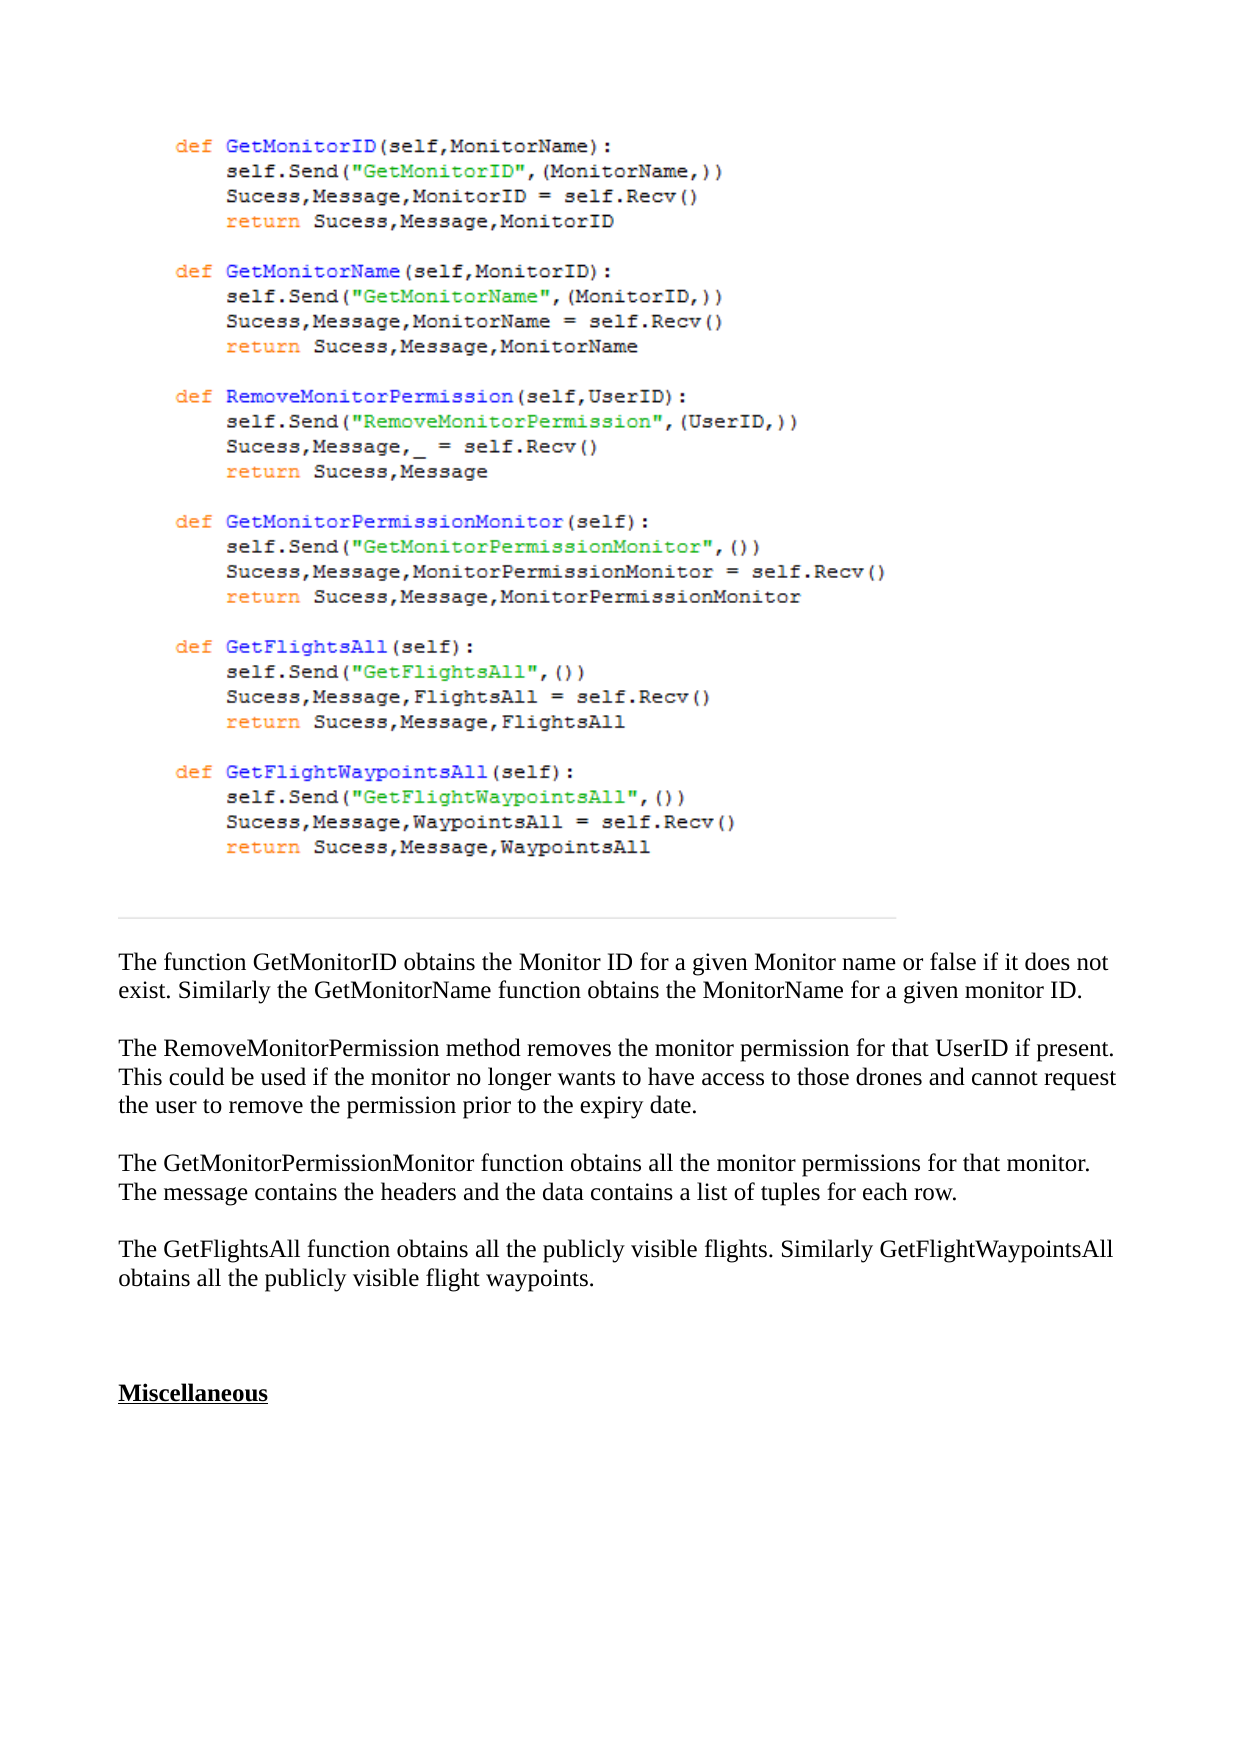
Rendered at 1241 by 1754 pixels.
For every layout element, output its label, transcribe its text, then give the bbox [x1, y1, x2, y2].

picture [118, 118, 897, 919]
text The GetFlightsAll function obtains all the publicly visible flights. Similarly GetFlightWaypointsAll obtains all the publicly visible flight waypoints. [118, 1234, 1122, 1292]
text The GetMonitorPermissionMonitor function obtains all the monitor permissions for that monitor. The message contains the headers and the data contains a list of tuples for each row. [118, 1148, 1122, 1206]
text The RemoveMonitorPermission method removes the monitor permission for that UserID if present. This could be used if the monitor no longer wants to have access to those drones and cannot request the user to remove the permission prior to the expiry date. [118, 1033, 1122, 1119]
text Miscellaneous [118, 1378, 1122, 1407]
text The function GetMonitorID obtains the Monitor ID for a given Monitor name or false if it does not exist. Similarly the GetMonitorName function obtains the MonitorName for a given monitor ID. [118, 947, 1122, 1004]
